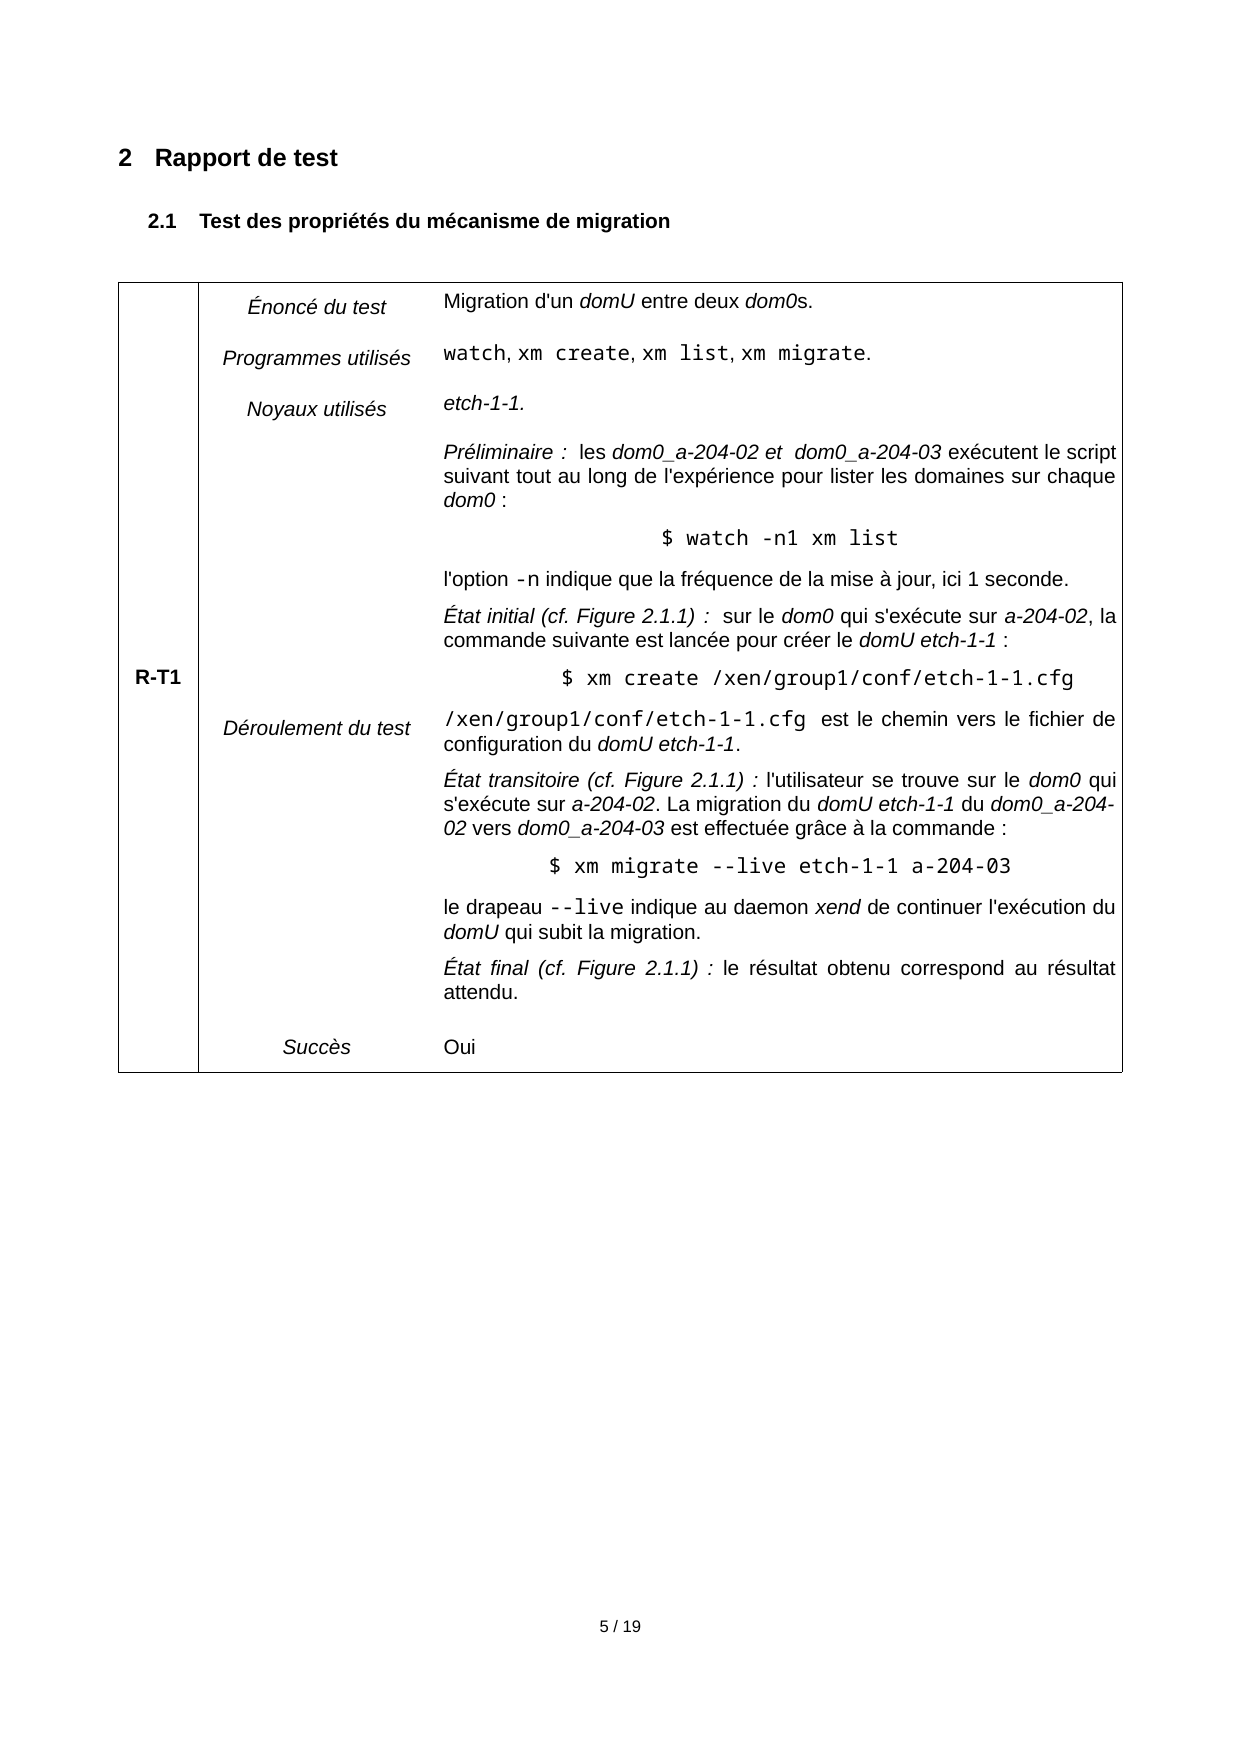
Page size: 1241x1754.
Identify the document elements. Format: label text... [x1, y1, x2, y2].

table_header R-T1 [119, 283, 198, 1072]
table_cell Déroulement du test [199, 434, 438, 1021]
table_cell Succès [199, 1021, 438, 1072]
table_cell Noyaux utilisés [199, 384, 438, 434]
table_header Migration d'un domU entre deux dom0s. [438, 283, 1122, 332]
table_cell watch, xm create, xm list, xm migrate. [438, 332, 1122, 384]
subtitle Test des propriétés du mécanisme de migration [148, 209, 1122, 233]
table_cell Préliminaire : les dom0_a-204-02 et dom0_a-204-03 exécutent le script suivant tout au long de l'expérience pour lister les domaines sur chaque dom0 : $ watch -n1 xm list l'option -n indique que la fréquence de la mise à jour, ici 1 seconde. État initial (cf. Figure 2.1.1) : sur le dom0 qui s'exécute sur a-204-02, la commande suivante est lancée pour créer le domU etch-1-1 : $ xm create /xen/group1/conf/etch-1-1.cfg /xen/group1/conf/etch-1-1.cfg est le chemin vers le fichier de configuration du domU etch-1-1. État transitoire (cf. Figure 2.1.1) : l'utilisateur se trouve sur le dom0 qui s'exécute sur a-204-02. La migration du domU etch-1-1 du dom0_a-204-02 vers dom0_a-204-03 est effectuée grâce à la commande : $ xm migrate --live etch-1-1 a-204-03 le drapeau --live indique au daemon xend de continuer l'exécution du domU qui subit la migration. État final (cf. Figure 2.1.1) : le résultat obtenu correspond au résultat attendu. [438, 434, 1122, 1021]
table_header Énoncé du test [199, 283, 438, 332]
table_cell Oui [438, 1021, 1122, 1072]
table_cell etch-1-1. [438, 384, 1122, 434]
subtitle Rapport de test [118, 143, 1122, 172]
table_cell Programmes utilisés [199, 332, 438, 384]
